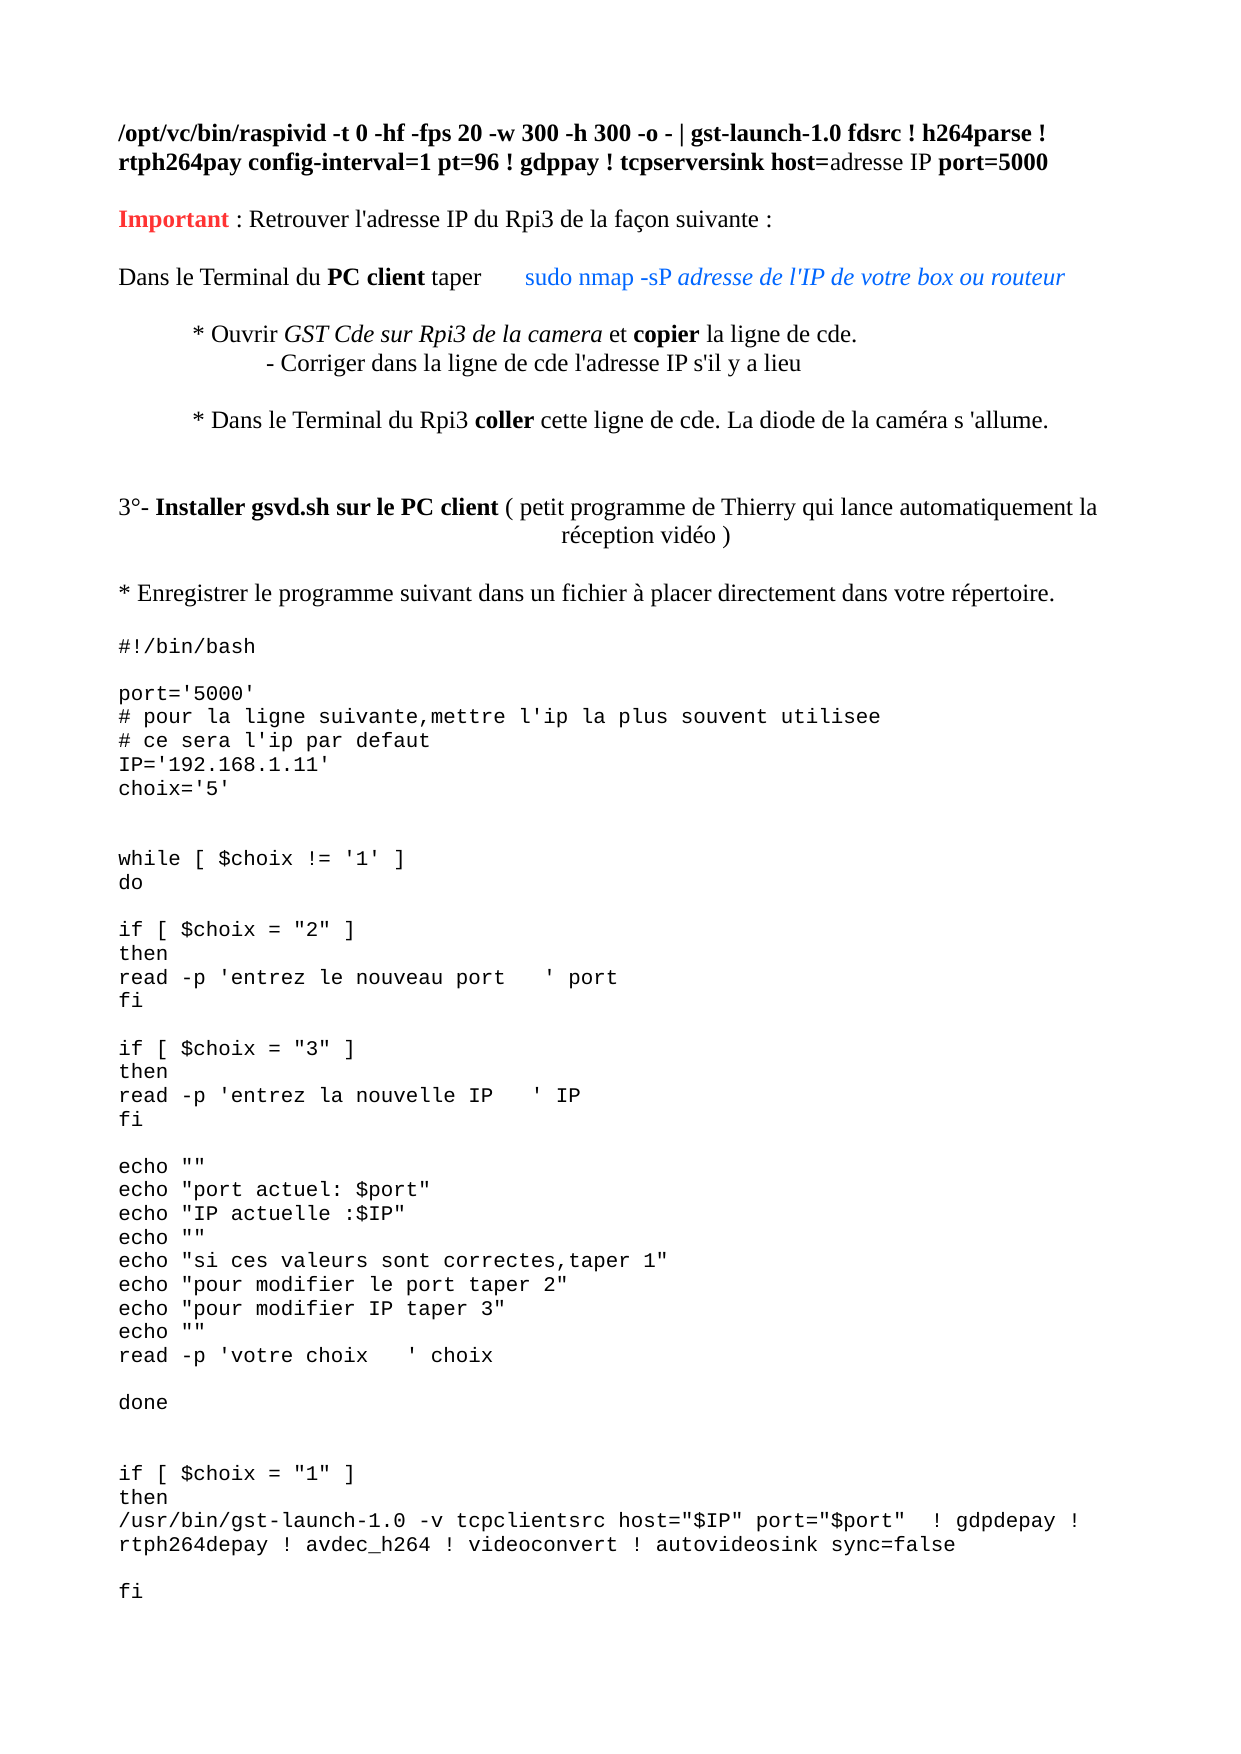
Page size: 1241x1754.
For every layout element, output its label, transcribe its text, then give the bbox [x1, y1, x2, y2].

text port='5000' [118, 683, 1122, 707]
text echo "pour modifier IP taper 3" [118, 1298, 1122, 1321]
text read -p 'entrez le nouveau port ' port [118, 967, 1122, 990]
text fi [118, 1108, 1122, 1132]
text if [ $choix = "3" ] [118, 1038, 1122, 1061]
text 3°- Installer gsvd.sh sur le PC client ( petit programme de Thierry qui lance automatiquement la réception vidéo ) [118, 492, 1122, 549]
text while [ $choix != '1' ] [118, 848, 1122, 872]
text if [ $choix = "2" ] [118, 919, 1122, 943]
text - Corriger dans la ligne de cde l'adresse IP s'il y a lieu [118, 348, 1122, 377]
text /usr/bin/gst-launch-1.0 -v tcpclientsrc host="$IP" port="$port" ! gdpdepay ! rtph264depay ! avdec_h264 ! videoconvert ! autovideosink sync=false [118, 1511, 1122, 1558]
text #!/bin/bash [118, 636, 1122, 659]
text if [ $choix = "1" ] [118, 1463, 1122, 1487]
text * Enregistrer le programme suivant dans un fichier à placer directement dans votre répertoire. [118, 578, 1122, 607]
text read -p 'entrez la nouvelle IP ' IP [118, 1085, 1122, 1108]
text IP='192.168.1.11' [118, 754, 1122, 777]
text then [118, 1061, 1122, 1085]
text echo "pour modifier le port taper 2" [118, 1274, 1122, 1298]
text then [118, 1487, 1122, 1511]
text echo "" [118, 1156, 1122, 1179]
text echo "si ces valeurs sont correctes,taper 1" [118, 1250, 1122, 1274]
text # ce sera l'ip par defaut [118, 730, 1122, 754]
text * Dans le Terminal du Rpi3 coller cette ligne de cde. La diode de la caméra s 'allume. [118, 406, 1122, 434]
text echo "port actuel: $port" [118, 1179, 1122, 1203]
text fi [118, 990, 1122, 1014]
text echo "IP actuelle :$IP" [118, 1203, 1122, 1227]
text /opt/vc/bin/raspivid -t 0 -hf -fps 20 -w 300 -h 300 -o - | gst-launch-1.0 fdsrc ! h264parse ! rtph264pay config-interval=1 pt=96 ! gdppay ! tcpserversink host=adresse IP port=5000 [118, 118, 1122, 176]
text echo "" [118, 1321, 1122, 1345]
text choix='5' [118, 777, 1122, 801]
text echo "" [118, 1227, 1122, 1250]
text Dans le Terminal du PC client taper sudo nmap -sP adresse de l'IP de votre box ou routeur [118, 262, 1122, 291]
text * Ouvrir GST Cde sur Rpi3 de la camera et copier la ligne de cde. [118, 319, 1122, 348]
text # pour la ligne suivante,mettre l'ip la plus souvent utilisee [118, 707, 1122, 730]
text Important : Retrouver l'adresse IP du Rpi3 de la façon suivante : [118, 204, 1122, 233]
text fi [118, 1581, 1122, 1605]
text done [118, 1392, 1122, 1416]
text then [118, 943, 1122, 967]
text do [118, 872, 1122, 896]
text read -p 'votre choix ' choix [118, 1345, 1122, 1369]
